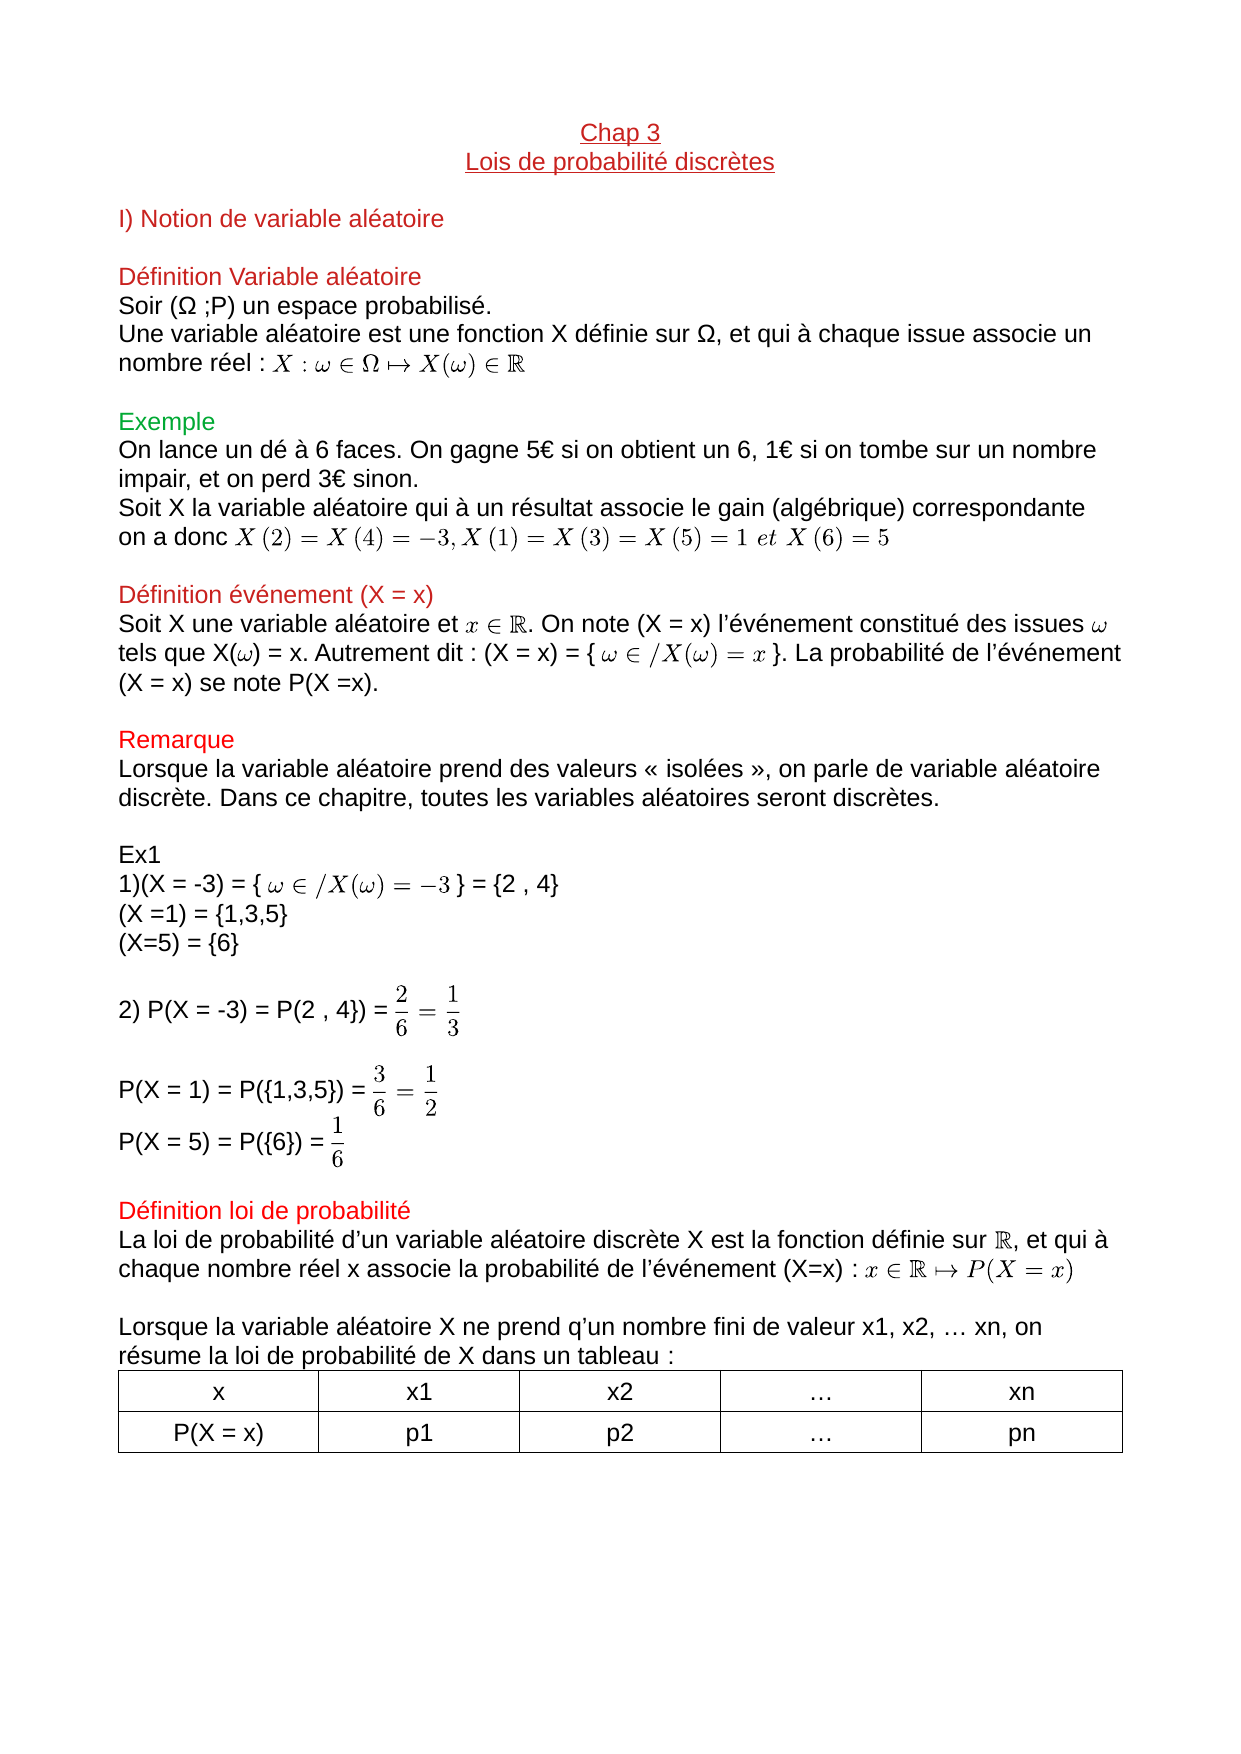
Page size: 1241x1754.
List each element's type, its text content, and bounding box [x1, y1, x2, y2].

table_header x [119, 1371, 318, 1411]
text On lance un dé à 6 faces. On gagne 5€ si on obtient un 6, 1€ si on tombe sur un nombre impair, et on perd 3€ sinon. [118, 436, 1122, 493]
text Définition loi de probabilité [118, 1196, 1122, 1225]
text (X =1) = {1,3,5} [118, 899, 1122, 928]
text P(X = 5) = P({6}) = [118, 1116, 336, 1167]
text Chap 3 [118, 118, 1122, 147]
text Définition Variable aléatoire [118, 262, 1122, 291]
table_cell p2 [520, 1412, 720, 1452]
text Remarque [118, 725, 1122, 754]
text P(X = 1) = P({1,3,5}) = [118, 1065, 376, 1116]
text 2) P(X = -3) = P(2 , 4}) = [118, 985, 399, 1036]
text [455, 985, 1122, 1036]
text Définition événement (X = x) [118, 580, 1122, 609]
text [339, 1116, 1122, 1167]
text [432, 1065, 1122, 1116]
text Lorsque la variable aléatoire prend des valeurs « isolées », on parle de variable aléatoire discrète. Dans ce chapitre, toutes les variables aléatoires seront discrètes. [118, 754, 1122, 811]
table_header x1 [319, 1371, 519, 1411]
table_cell P(X = x) [119, 1412, 318, 1452]
table_cell p1 [319, 1412, 519, 1452]
text on a donc [118, 522, 1122, 552]
text Lorsque la variable aléatoire X ne prend q’un nombre fini de valeur x1, x2, … xn, on résume la loi de probabilité de X dans un tableau : [118, 1312, 1122, 1370]
table_cell pn [922, 1412, 1122, 1452]
text I) Notion de variable aléatoire [118, 204, 1122, 233]
text Une variable aléatoire est une fonction X définie sur Ω, et qui à chaque issue associe un nombre réel : [118, 319, 1122, 378]
text Soit X une variable aléatoire et . On note (X = x) l’événement constitué des issues tels que X() = x. Autrement dit : (X = x) = { }. La probabilité de l’événement (X = x) se note P(X =x). [118, 609, 1122, 696]
text Ex1 [118, 840, 1122, 869]
text Lois de probabilité discrètes [118, 147, 1122, 176]
table_header … [721, 1371, 921, 1411]
table_cell … [721, 1412, 921, 1452]
text Soir (Ω ;P) un espace probabilisé. [118, 291, 1122, 319]
text Soit X la variable aléatoire qui à un résultat associe le gain (algébrique) correspondante [118, 493, 1122, 522]
text 1)(X = -3) = { } = {2 , 4} [118, 869, 1122, 899]
text (X=5) = {6} [118, 928, 1122, 956]
text La loi de probabilité d’un variable aléatoire discrète X est la fonction définie sur , et qui à chaque nombre réel x associe la probabilité de l’événement (X=x) : [118, 1225, 1122, 1283]
text Exemple [118, 407, 1122, 436]
table_header x2 [520, 1371, 720, 1411]
table_header xn [922, 1371, 1122, 1411]
